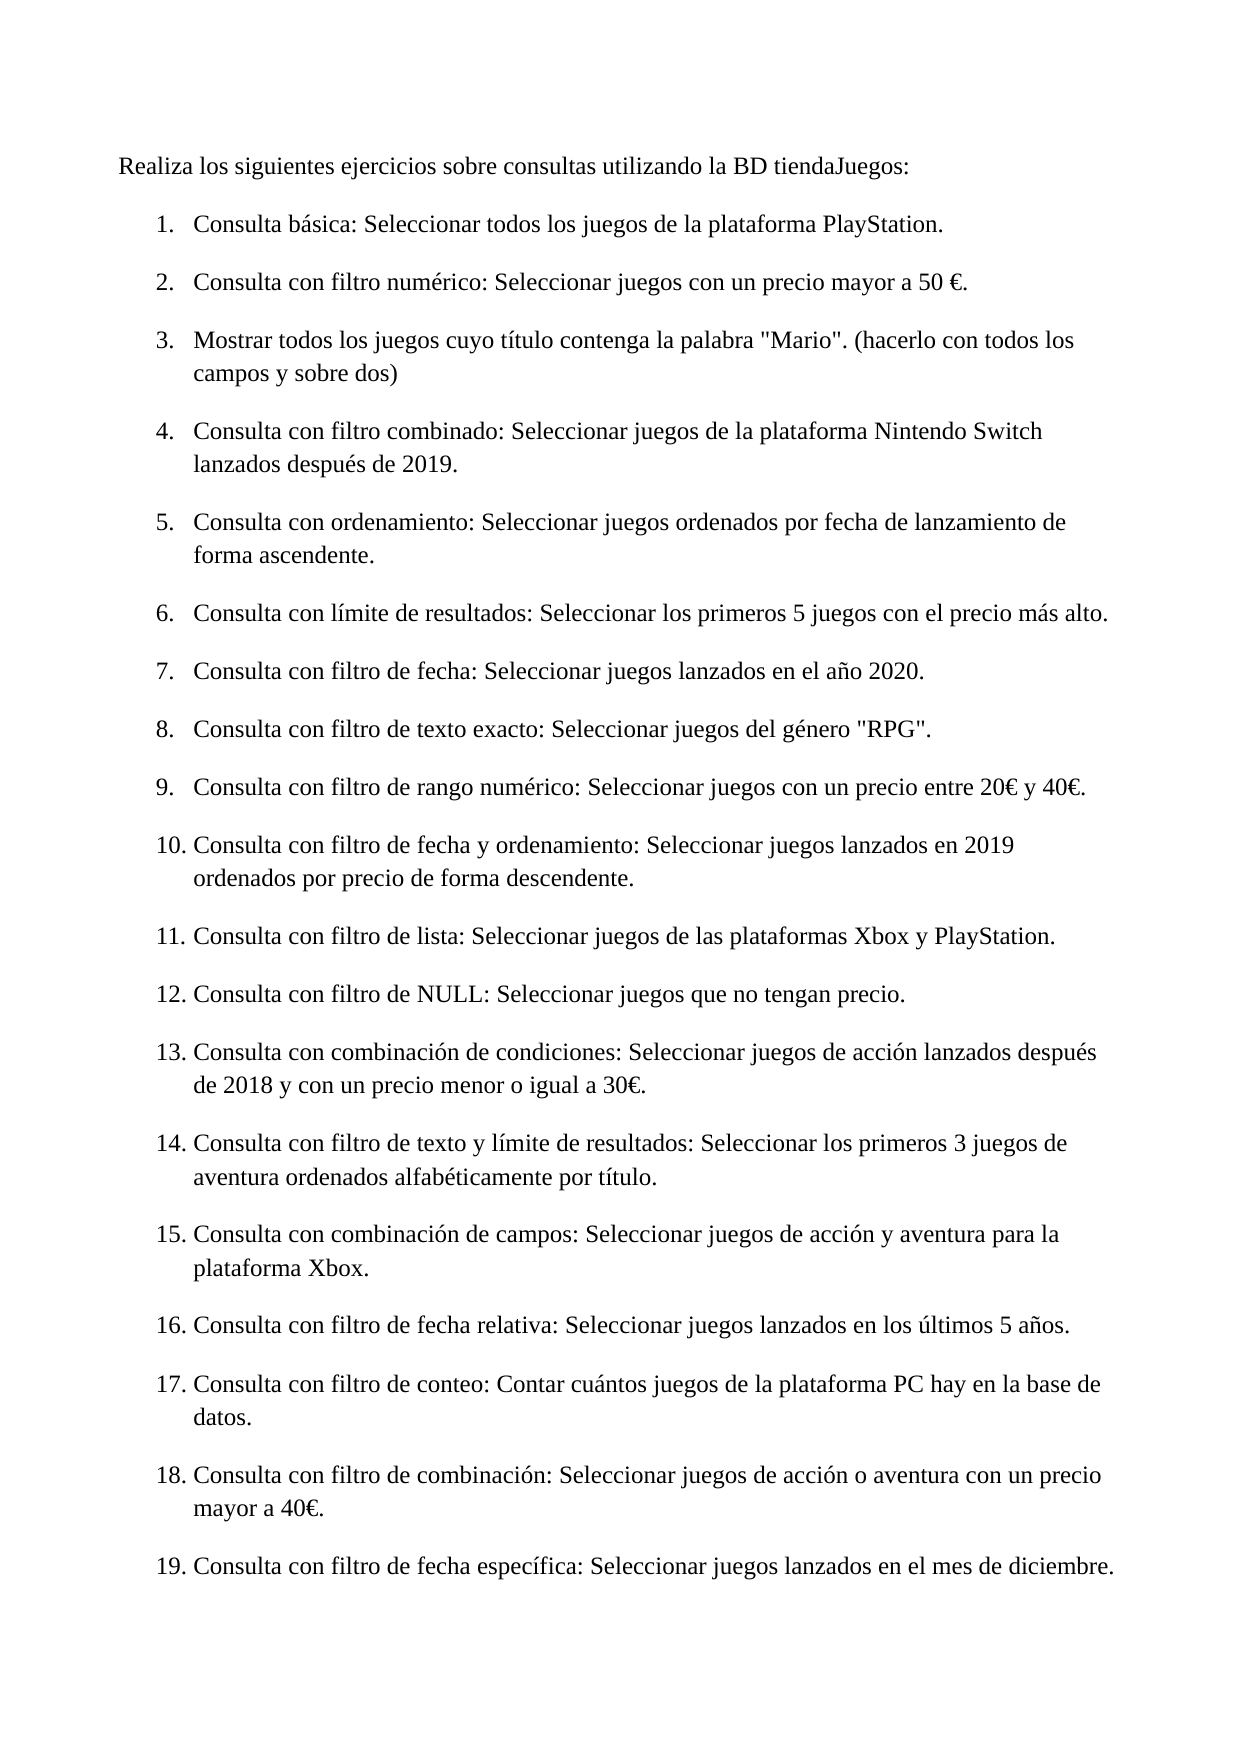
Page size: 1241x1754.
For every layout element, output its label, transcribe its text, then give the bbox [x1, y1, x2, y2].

text Realiza los siguientes ejercicios sobre consultas utilizando la BD tiendaJuegos: [118, 151, 1122, 180]
list Consulta con filtro de texto y límite de resultados: Seleccionar los primeros 3 juegos de aventura ordenados alfabéticamente por título. [156, 1128, 1122, 1190]
list Consulta con ordenamiento: Seleccionar juegos ordenados por fecha de lanzamiento de forma ascendente. [156, 507, 1122, 569]
list Consulta con filtro de fecha y ordenamiento: Seleccionar juegos lanzados en 2019 ordenados por precio de forma descendente. [156, 830, 1122, 892]
list Consulta básica: Seleccionar todos los juegos de la plataforma PlayStation. [156, 209, 1122, 238]
list Consulta con filtro numérico: Seleccionar juegos con un precio mayor a 50 €. [156, 267, 1122, 296]
list Mostrar todos los juegos cuyo título contenga la palabra "Mario". (hacerlo con todos los campos y sobre dos) [156, 325, 1122, 387]
list Consulta con combinación de condiciones: Seleccionar juegos de acción lanzados después de 2018 y con un precio menor o igual a 30€. [156, 1037, 1122, 1099]
list Consulta con filtro combinado: Seleccionar juegos de la plataforma Nintendo Switch lanzados después de 2019. [156, 416, 1122, 478]
list Consulta con filtro de fecha: Seleccionar juegos lanzados en el año 2020. [156, 656, 1122, 685]
list Consulta con filtro de conteo: Contar cuántos juegos de la plataforma PC hay en la base de datos. [156, 1369, 1122, 1430]
list Consulta con filtro de combinación: Seleccionar juegos de acción o aventura con un precio mayor a 40€. [156, 1460, 1122, 1521]
list Consulta con filtro de rango numérico: Seleccionar juegos con un precio entre 20€ y 40€. [156, 772, 1122, 801]
list Consulta con filtro de fecha específica: Seleccionar juegos lanzados en el mes de diciembre. [156, 1551, 1122, 1579]
list Consulta con filtro de lista: Seleccionar juegos de las plataformas Xbox y PlayStation. [156, 921, 1122, 950]
list Consulta con límite de resultados: Seleccionar los primeros 5 juegos con el precio más alto. [156, 598, 1122, 627]
list Consulta con filtro de fecha relativa: Seleccionar juegos lanzados en los últimos 5 años. [156, 1311, 1122, 1339]
list Consulta con filtro de NULL: Seleccionar juegos que no tengan precio. [156, 979, 1122, 1008]
list Consulta con filtro de texto exacto: Seleccionar juegos del género "RPG". [156, 714, 1122, 743]
list Consulta con combinación de campos: Seleccionar juegos de acción y aventura para la plataforma Xbox. [156, 1219, 1122, 1281]
